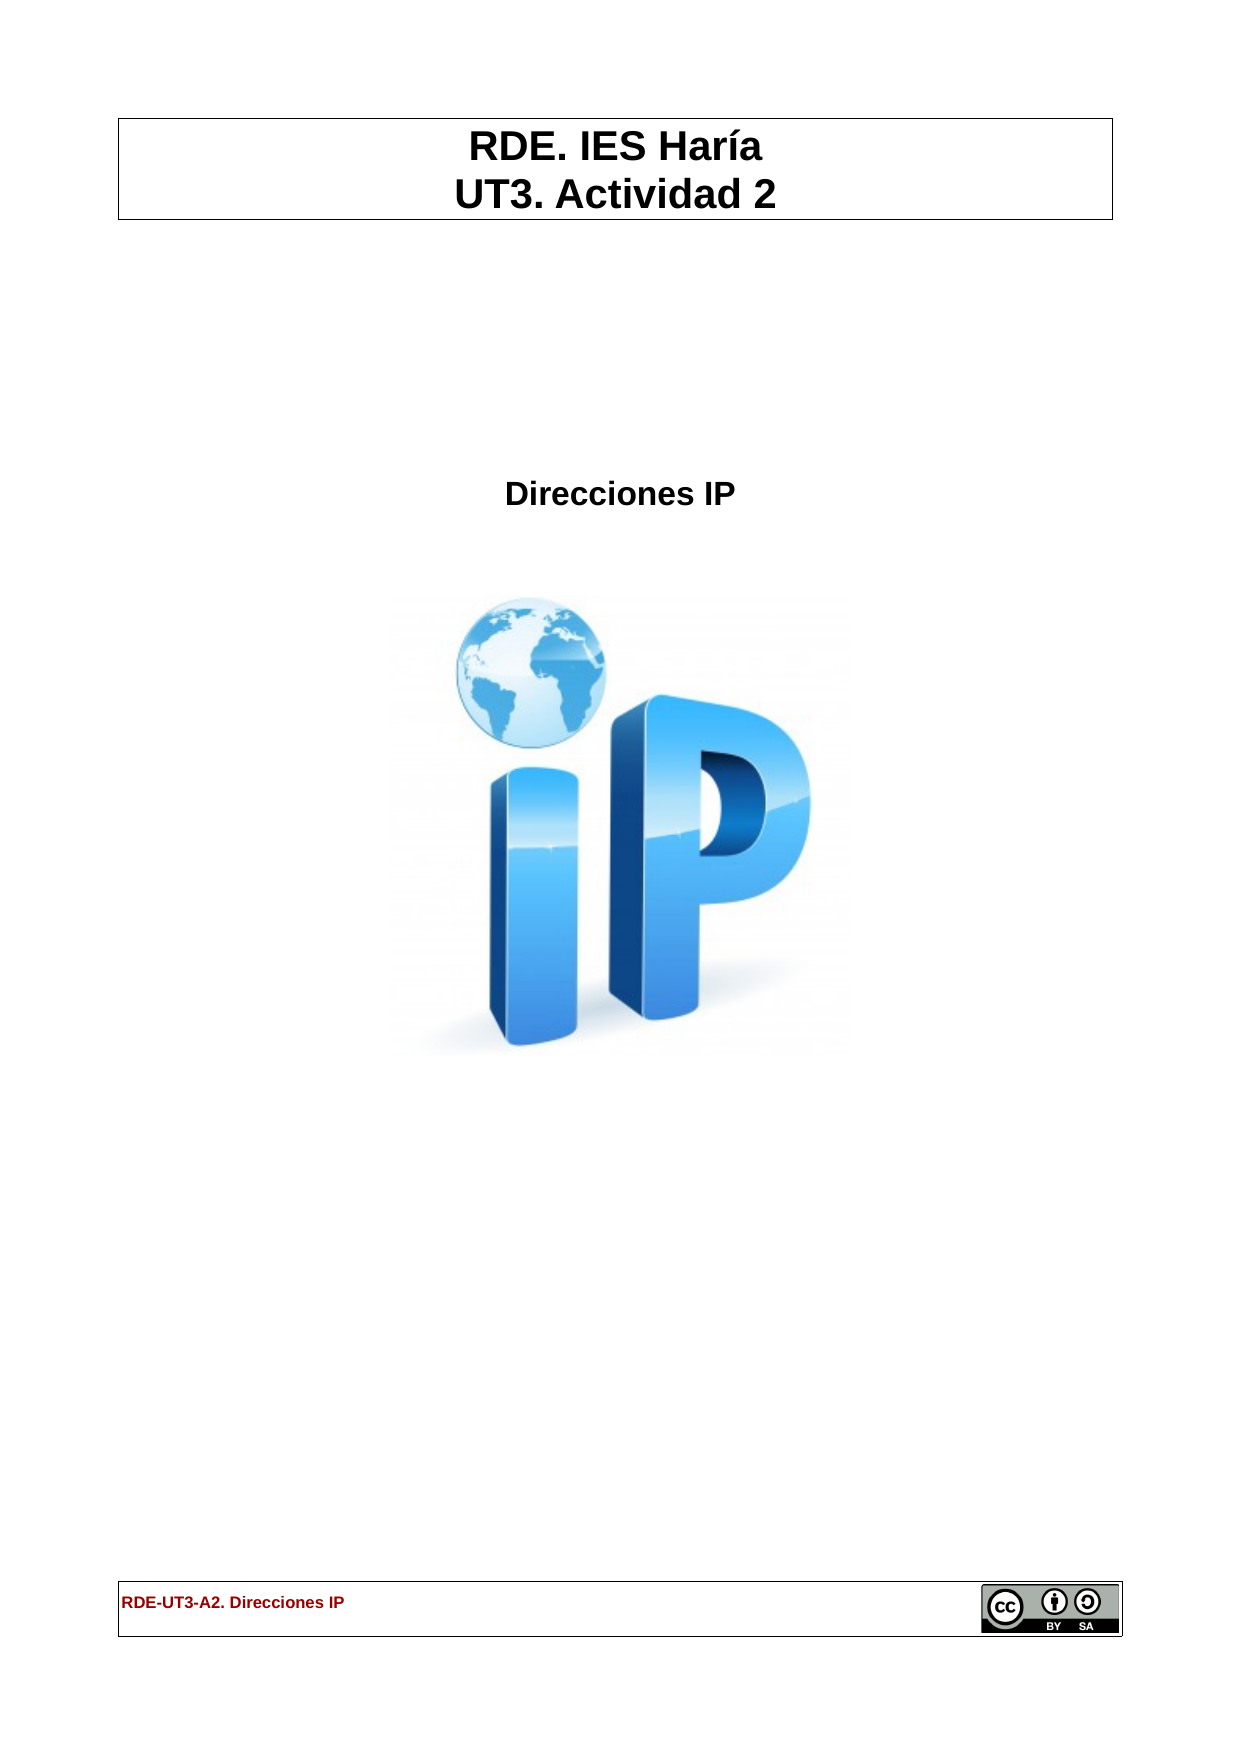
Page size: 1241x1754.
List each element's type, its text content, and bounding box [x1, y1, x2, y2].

subtitle Direcciones IP [118, 474, 1122, 512]
picture [388, 595, 852, 1056]
picture [981, 1584, 1119, 1633]
text UT3. Actividad 2 [119, 166, 1112, 219]
text RDE. IES Haría [119, 119, 1112, 166]
